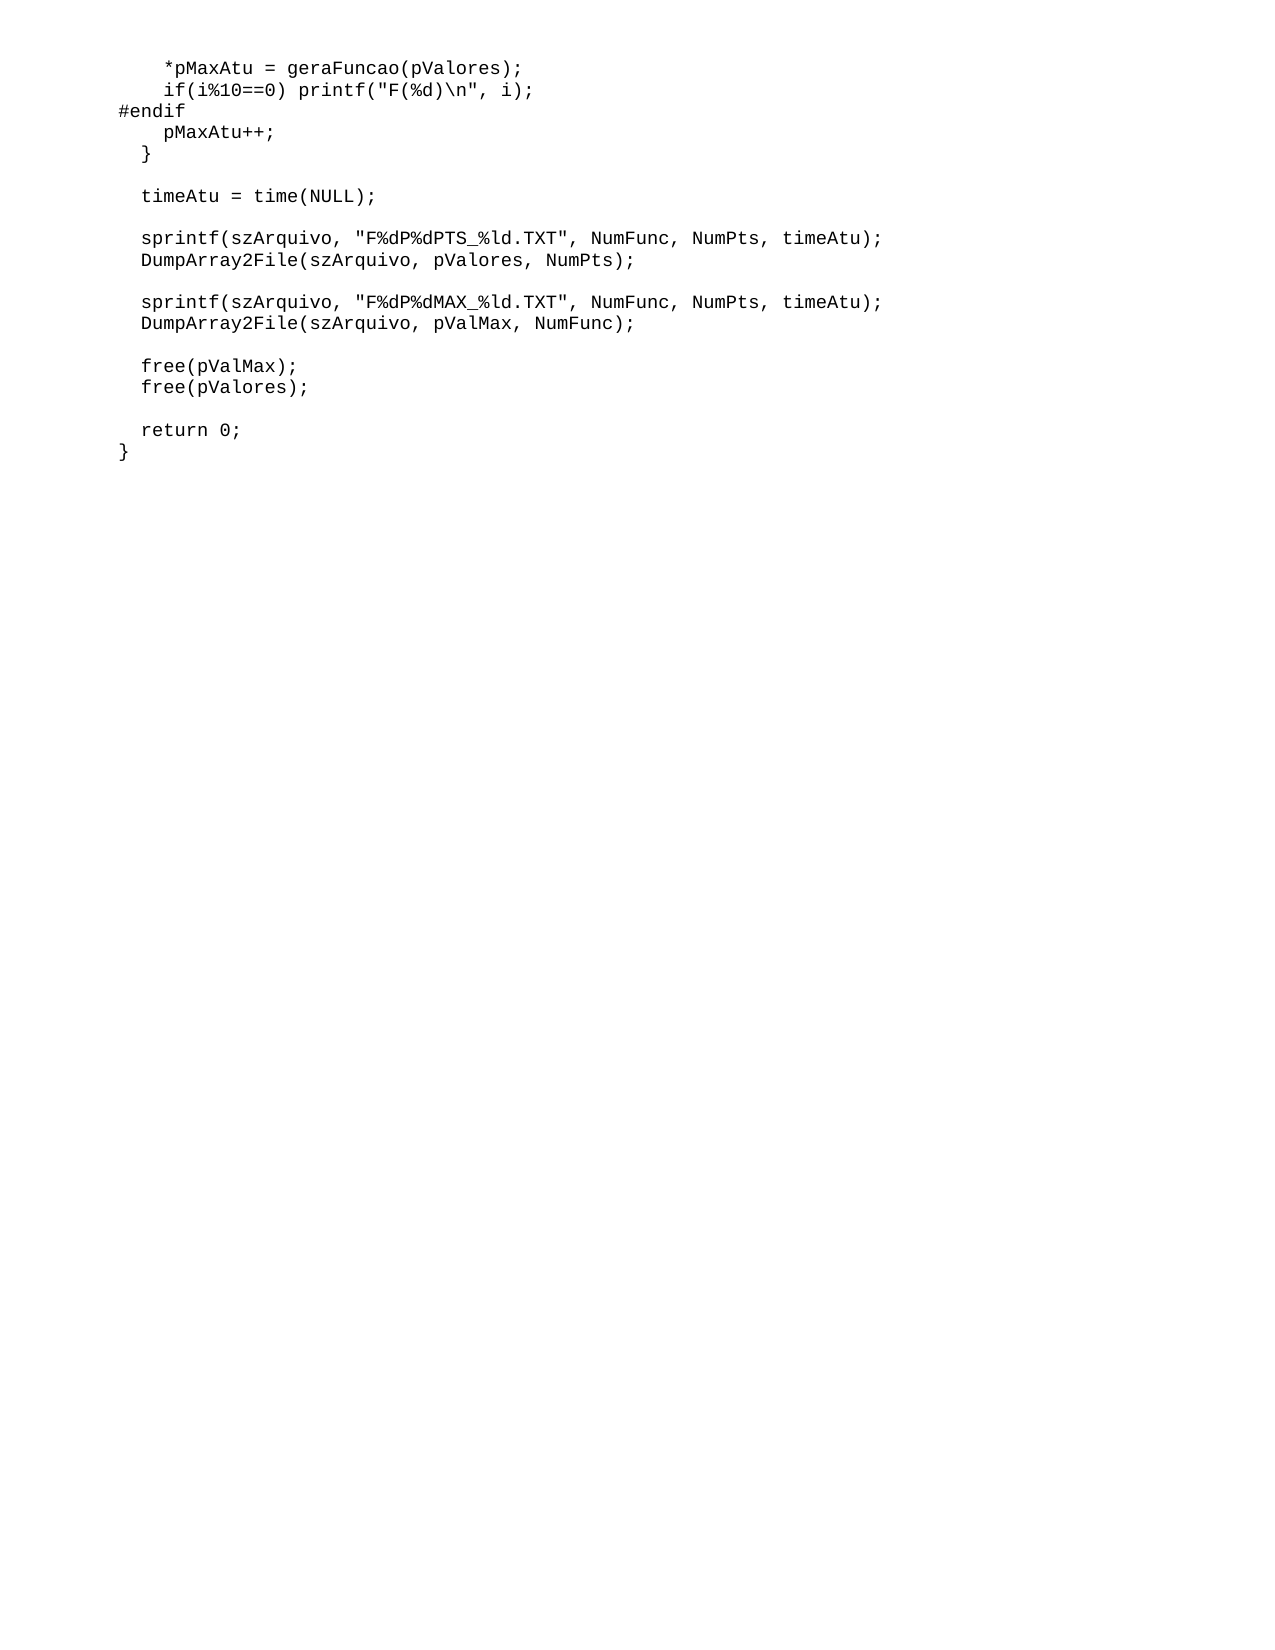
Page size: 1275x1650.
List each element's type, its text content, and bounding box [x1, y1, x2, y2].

text free(pValMax); [118, 357, 1216, 378]
text pMaxAtu++; [118, 123, 1216, 144]
text sprintf(szArquivo, "F%dP%dMAX_%ld.TXT", NumFunc, NumPts, timeAtu); [118, 293, 1216, 314]
text DumpArray2File(szArquivo, pValores, NumPts); [118, 250, 1216, 272]
text *pMaxAtu = geraFuncao(pValores); [118, 59, 1216, 80]
text if(i%10==0) printf("F(%d)\n", i); [118, 80, 1216, 102]
text free(pValores); [118, 378, 1216, 399]
text timeAtu = time(NULL); [118, 187, 1216, 208]
text DumpArray2File(szArquivo, pValMax, NumFunc); [118, 314, 1216, 335]
text #endif [118, 102, 1216, 123]
text sprintf(szArquivo, "F%dP%dPTS_%ld.TXT", NumFunc, NumPts, timeAtu); [118, 229, 1216, 250]
text } [118, 442, 1216, 463]
text } [118, 144, 1216, 165]
text return 0; [118, 420, 1216, 442]
